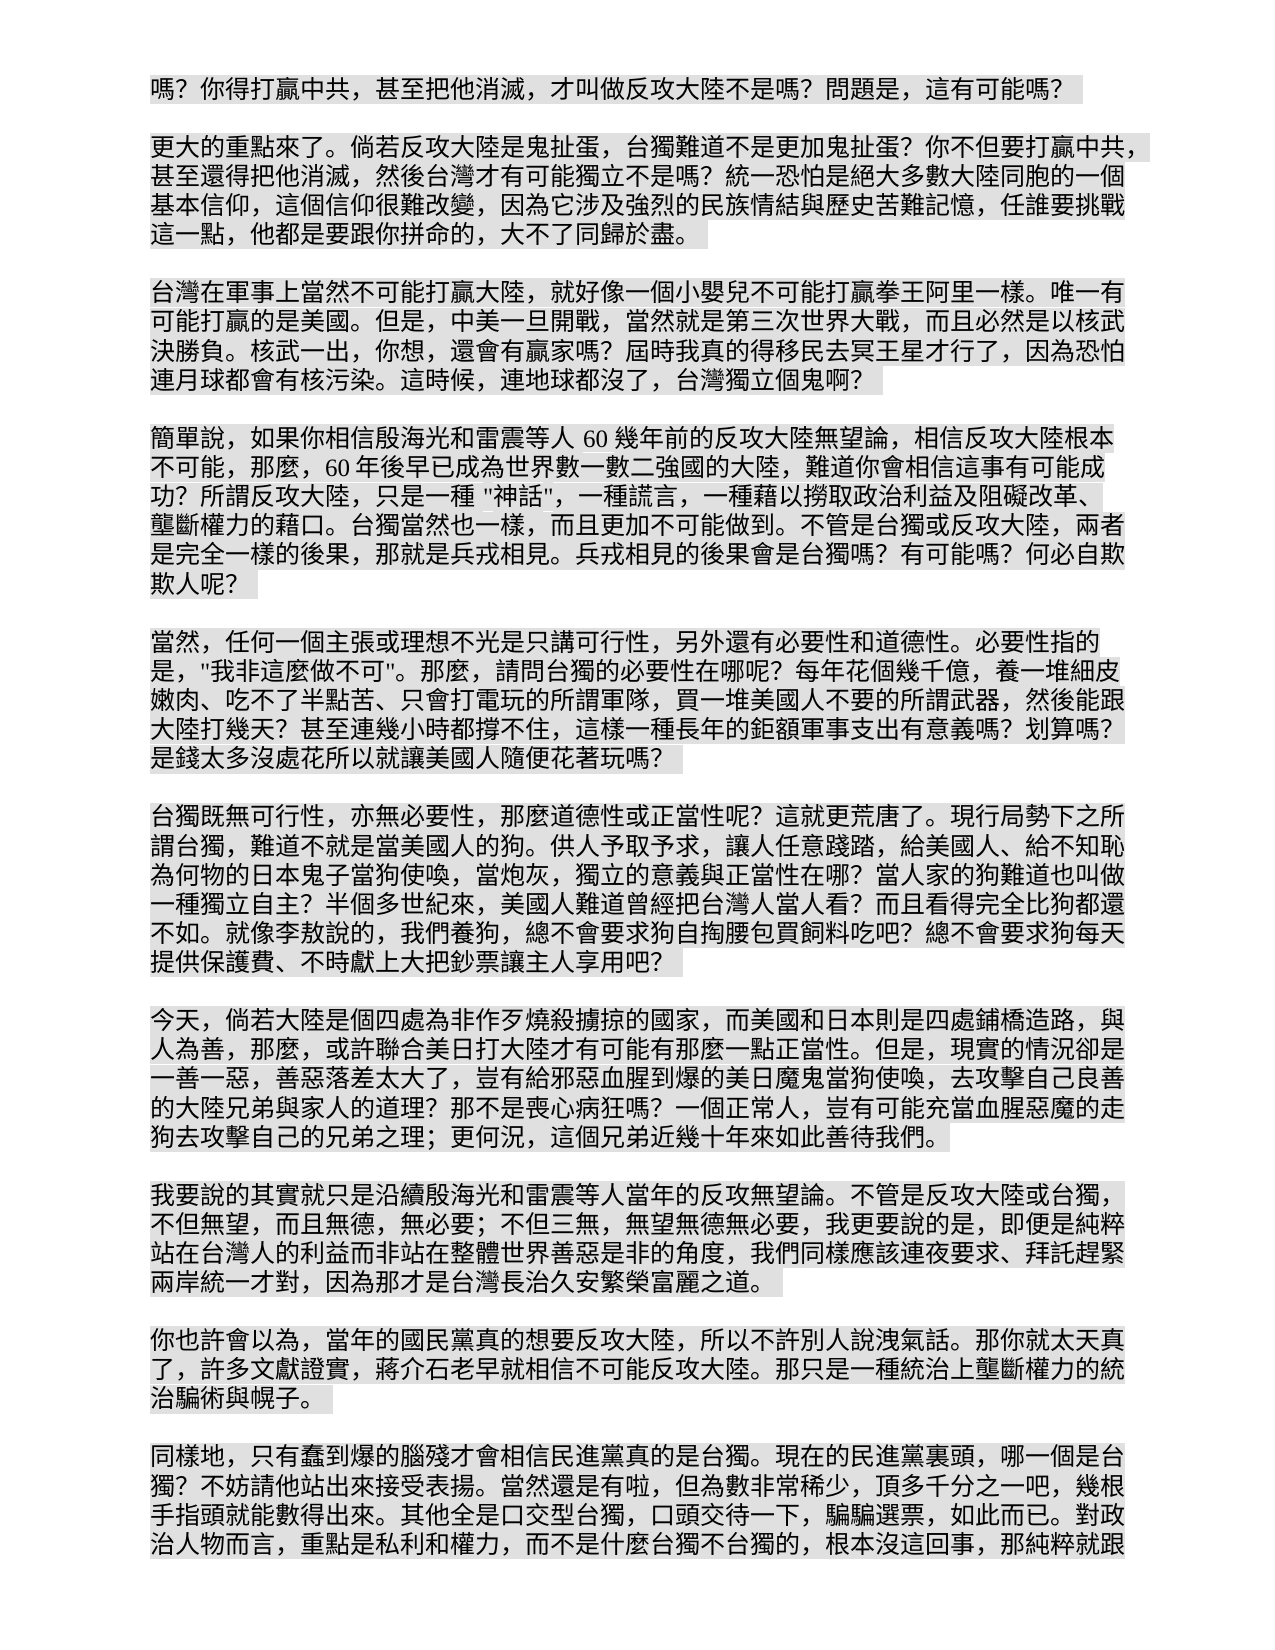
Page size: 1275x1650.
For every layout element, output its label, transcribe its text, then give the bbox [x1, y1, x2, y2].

text 我不知道這年頭還有幾個人知道誰是殷海光，更不用說雷震以及 "自由中國" 雜誌了。不知道的人只好請你自行孤狗。把反抗舊國民黨理解為台灣人揭竿而起是不對的，更早之前，反抗國民黨的大多是外省人，例如殷海光、雷震、李敖與柏楊等等等，起了帶頭作用。除了李敖之外，其它人事實上都出身國民黨，而且都曾經在黨國體制上擁有相當的地位與發言權，不過後來卻一個個被國民黨清算。蔣介石當政下的國民黨是完全不能接受批評的，誰敢批評，誰就拿命來換。 知道什麼是 "祝壽專號" 嗎？1956年(？)蔣介石不知道剛好是幾十大壽，當期的 "自由中國" 於是就藉機出版了 "祝壽專號"，該期的社論就叫做 "給總統蔣公祝壽" 之類，夠狗腿了吧。除了社論，雷震、殷海光和胡適等人都各自寫了文章 "祝壽"。表面上祝壽，其實內容全是批評與建議，例如建議停止黨化洗腦教育，批評救國團是非法組織，呼籲軍隊應該國家化而不是成為黨軍，保障言論自由，重用人才，不要搞個人崇拜等等等，寫了很多建言。蔣介石有沒有氣炸我不知道，只知道當時勢力威震四方的軍方體系很憤怒，誓言消滅這些 "潛伏在自由寶島" 的陰謀份子，誓言鏟除這些 "蠱惑人心" 的 "媚匪言論"，而且還出版了一本 "向思想毒素發動總攻擊" 之類的小冊子 (以前國民黨很流行由黨政軍出版這類思想改造的小冊子)。 在那年代，一般人看到這樣一些來自官方威脅要你項上人頭的恫嚇言論早就嚇死了，但是，殷海光做為自由中國的總主筆，卻反而還繼續加碼給蔣公 "祝壽"。我記得他隨即寫了一篇很有名的文章叫 "是什麼就說什麼"。我不知道這文章現在在網路上還找不找得到。這文章的標題恰恰也就是我想說的，是什麼就說什麼，何必胡扯？何必自欺欺人呢？ 大家都聽過 "國王的新衣" 吧，國王明明光屁股，文武百官卻沒有一個敢說出事實，直到一個不知死活的小孩方才說出真相。真相如此顯而易見，但詐騙集團卻睜眼說瞎話，從中謀取私利。聰明人明哲保身，附和瞎掰，至於那些蠢到爆的無腦蛆蛆們，卻信以為真，為之蠢血沸騰，搖旗吶喊。 殷海光那篇 "是什麼就說什麼" 的文章，後來導致 "自由中國" 社長雷震被補入獄十年，"自由中國" 被迫解散。殷海光那篇闖出大禍的文章後來被總結成一種思想毒素，而且還有個名稱叫做 "反攻無望論"。殷海光在那文章裏頭分析說，反攻大陸解救同胞，不管是從國際情勢或軍事力量來看，都不是短期內可以做到的事，何必老是拿這東西當藉口來阻撓各種應有的改革？每遇到改革建言，就說："等反攻大陸之後再說吧"，可是，究竟是哪一天才能反攻大陸？ 許多人相信，雷震入獄，"自由中國" 解散，以及隨之而來的各種整肅，都和 "反攻無望論" 這番言論有關。當然，過去國民黨抓人殺人究竟是確切基於哪個原因，恐怕沒有人知道。即便是在這些事情之後的三十年，換成我自己被國民黨亂判叛亂，其實也不會只有一個原因。七、八零年代，也就是黨外那個年代，同志之間常會互相開玩笑說 "你的積分夠了嗎?" 夠了的話，就得 "進去" 了哦。什麼積分？進去哪裏？就是進去黑牢啦。至於積分，指的是國民黨要抓你，他是採 "積分制" 的，視情節輕重，就會給你不同的記點，就好像你跟人借錢一樣，有一天，當你借錢借到一定的數量時，討債的、收會錢的就來了。我因為存心不要命，所以積分累計得很快，一下就達標了。 我要說的是，"反攻無望論" 當然不是雷震被捕及自由中國事件的 "唯一" 原因，但它卻是非常關鍵的一個因素。在我們現在看起來，什麼 "反攻大陸解救同胞"，那不是鬼扯蛋嗎？重點來了！為什麼它是鬼扯蛋呢？這還用說嗎？那不就等於說我打算反攻月球，拯救嫦娥嗎？你得打贏中共，甚至把他消滅，才叫做反攻大陸不是嗎？問題是，這有可能嗎？ 更大的重點來了。倘若反攻大陸是鬼扯蛋，台獨難道不是更加鬼扯蛋？你不但要打贏中共，甚至還得把他消滅，然後台灣才有可能獨立不是嗎？統一恐怕是絕大多數大陸同胞的一個基本信仰，這個信仰很難改變，因為它涉及強烈的民族情結與歷史苦難記憶，任誰要挑戰這一點，他都是要跟你拼命的，大不了同歸於盡。 台灣在軍事上當然不可能打贏大陸，就好像一個小嬰兒不可能打贏拳王阿里一樣。唯一有可能打贏的是美國。但是，中美一旦開戰，當然就是第三次世界大戰，而且必然是以核武決勝負。核武一出，你想，還會有贏家嗎？屆時我真的得移民去冥王星才行了，因為恐怕連月球都會有核污染。這時候，連地球都沒了，台灣獨立個鬼啊？ 簡單說，如果你相信殷海光和雷震等人 60 幾年前的反攻大陸無望論，相信反攻大陸根本不可能，那麼，60年後早已成為世界數一數二強國的大陸，難道你會相信這事有可能成功？所謂反攻大陸，只是一種 "神話"，一種謊言，一種藉以撈取政治利益及阻礙改革、壟斷權力的藉口。台獨當然也一樣，而且更加不可能做到。不管是台獨或反攻大陸，兩者是完全一樣的後果，那就是兵戎相見。兵戎相見的後果會是台獨嗎？有可能嗎？何必自欺欺人呢？ 當然，任何一個主張或理想不光是只講可行性，另外還有必要性和道德性。必要性指的是，"我非這麼做不可"。那麼，請問台獨的必要性在哪呢？每年花個幾千億，養一堆細皮嫩肉、吃不了半點苦、只會打電玩的所謂軍隊，買一堆美國人不要的所謂武器，然後能跟大陸打幾天？甚至連幾小時都撐不住，這樣一種長年的鉅額軍事支出有意義嗎？划算嗎？是錢太多沒處花所以就讓美國人隨便花著玩嗎？ 台獨既無可行性，亦無必要性，那麼道德性或正當性呢？這就更荒唐了。現行局勢下之所謂台獨，難道不就是當美國人的狗。供人予取予求，讓人任意踐踏，給美國人、給不知恥為何物的日本鬼子當狗使喚，當炮灰，獨立的意義與正當性在哪？當人家的狗難道也叫做一種獨立自主？半個多世紀來，美國人難道曾經把台灣人當人看？而且看得完全比狗都還不如。就像李敖說的，我們養狗，總不會要求狗自掏腰包買飼料吃吧？總不會要求狗每天提供保護費、不時獻上大把鈔票讓主人享用吧？ 今天，倘若大陸是個四處為非作歹燒殺擄掠的國家，而美國和日本則是四處鋪橋造路，與人為善，那麼，或許聯合美日打大陸才有可能有那麼一點正當性。但是，現實的情況卻是一善一惡，善惡落差太大了，豈有給邪惡血腥到爆的美日魔鬼當狗使喚，去攻擊自己良善的大陸兄弟與家人的道理？那不是喪心病狂嗎？一個正常人，豈有可能充當血腥惡魔的走狗去攻擊自己的兄弟之理；更何況，這個兄弟近幾十年來如此善待我們。 我要說的其實就只是沿續殷海光和雷震等人當年的反攻無望論。不管是反攻大陸或台獨，不但無望，而且無德，無必要；不但三無，無望無德無必要，我更要說的是，即便是純粹站在台灣人的利益而非站在整體世界善惡是非的角度，我們同樣應該連夜要求、拜託趕緊兩岸統一才對，因為那才是台灣長治久安繁榮富麗之道。 你也許會以為，當年的國民黨真的想要反攻大陸，所以不許別人說洩氣話。那你就太天真了，許多文獻證實，蔣介石老早就相信不可能反攻大陸。那只是一種統治上壟斷權力的統治騙術與幌子。 同樣地，只有蠢到爆的腦殘才會相信民進黨真的是台獨。現在的民進黨裏頭，哪一個是台獨？不妨請他站出來接受表揚。當然還是有啦，但為數非常稀少，頂多千分之一吧，幾根手指頭就能數得出來。其他全是口交型台獨，口頭交待一下，騙騙選票，如此而已。對政治人物而言，重點是私利和權力，而不是什麼台獨不台獨的，根本沒這回事，那純粹就跟過去國民黨一樣，每天高喊反攻大陸，你信嗎？請問哪一個國民黨人真的曾經想反攻大陸，根本沒這回事。 做為一個思想上輕度的良性懷疑論者，我不太喜歡把任何現實主張說成絕對概念。"絕對概念" 對我是這樣一種東西，我個人絕對相信它，但我並不希望人們盲目跟進，也不希望它被理解成一種顛撲不破的客觀真理；在公眾意義上，它依舊只是一種相對之物，而非絕對性的教條。這就好像每個人也許都覺得自己的媽媽是天下最好的媽，你對此深信不疑，但這並不是說在公眾意義上你真的相信你媽勝過別人所有的媽。 重點是，在一片自欺欺人的洗腦氛圍中，總該有人說出他心裏的真話：國王根本沒穿衣服。這點很重要，也許這也是我和殷海光之間在想法上少數的共同點之一，就如他那篇惹禍文章標題所說：是什麼就說什麼。 我這個台獨三無論，你也許現在聽了刺耳，搞不好血壓高，但若干年後，你很可能會覺得這不是顯而易見的廢話嗎？還需要說嗎？就如同當年反攻無望論之大逆不道，現在你還會覺得反攻大陸解救同胞是有希望的而且有必要的嗎？ [150, 75, 1125, 1559]
